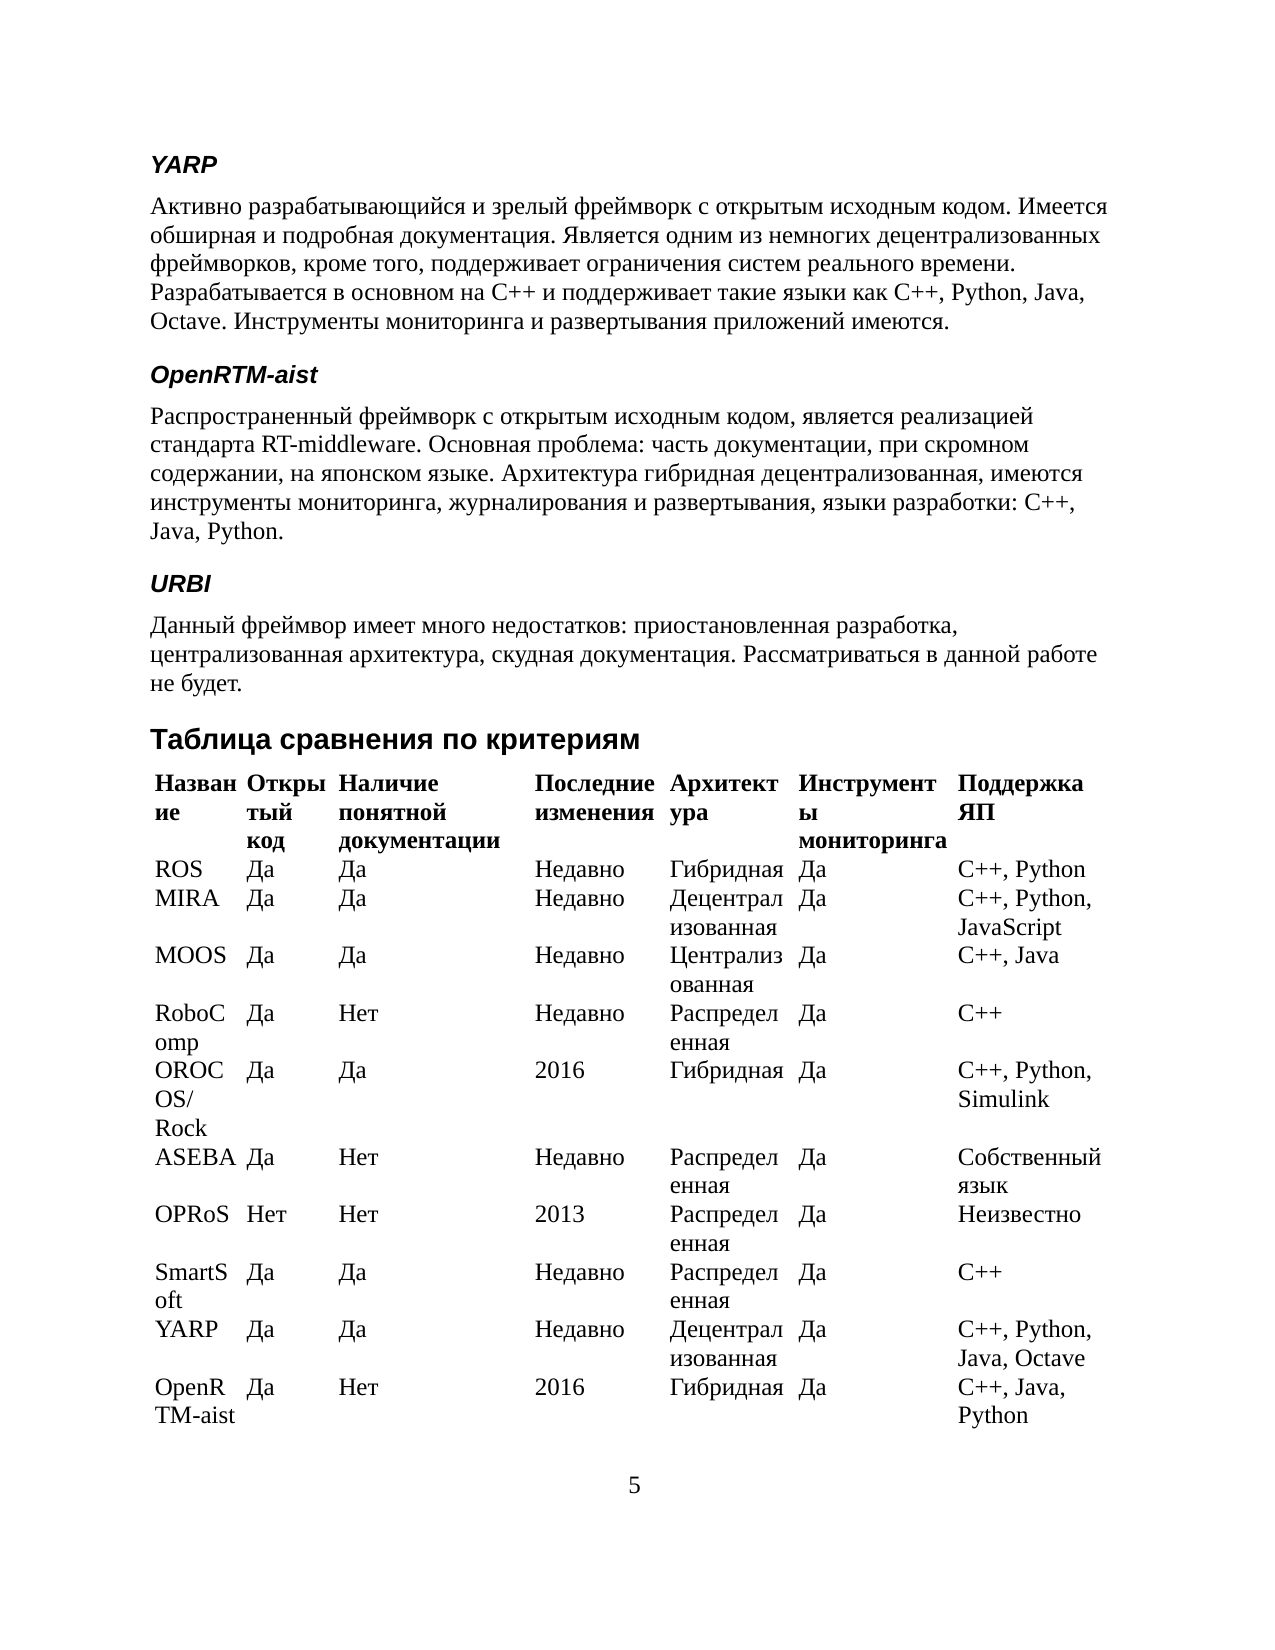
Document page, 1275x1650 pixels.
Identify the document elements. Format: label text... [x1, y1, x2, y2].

table_cell Да [242, 998, 334, 1055]
table_cell MOOS [150, 940, 242, 998]
text Активно разрабатывающийся и зрелый фреймворк с открытым исходным кодом. Имеется обширная и подробная документация. Является одним из немногих децентрализованных фреймворков, кроме того, поддерживает ограничения систем реального времени. Разрабатывается в основном на C++ и поддерживает такие языки как C++, Python, Java, Octave. Инструменты мониторинга и развертывания приложений имеются. [150, 191, 1125, 335]
table_cell Да [794, 1257, 953, 1314]
table_cell Да [794, 1314, 953, 1372]
table_cell 2016 [530, 1372, 665, 1429]
table_cell Распределенная [665, 1257, 794, 1314]
table_cell C++, Python, Java, Octave [953, 1314, 1125, 1372]
table_cell Недавно [530, 1142, 665, 1199]
table_cell Недавно [530, 883, 665, 940]
subtitle URBI [150, 569, 1125, 598]
table_cell OROCOS/Rock [150, 1055, 242, 1142]
table_cell 2013 [530, 1199, 665, 1257]
table_cell Гибридная [665, 1372, 794, 1429]
table_cell Недавно [530, 998, 665, 1055]
table_cell Да [794, 854, 953, 883]
table_cell C++, Python [953, 854, 1125, 883]
table_cell Да [242, 1372, 334, 1429]
table_cell Гибридная [665, 854, 794, 883]
table_cell Распределенная [665, 1142, 794, 1199]
table_header Поддержка ЯП [953, 768, 1125, 854]
table_header Наличие понятной документации [334, 768, 530, 854]
table_cell RoboComp [150, 998, 242, 1055]
table_cell C++, Python, Simulink [953, 1055, 1125, 1142]
table_cell Недавно [530, 1314, 665, 1372]
subtitle OpenRTM-aist [150, 360, 1125, 388]
table_cell Да [242, 1055, 334, 1142]
table_header Инструменты мониторинга [794, 768, 953, 854]
table_cell Распределенная [665, 998, 794, 1055]
subtitle YARP [150, 150, 1125, 178]
table_cell Нет [334, 1372, 530, 1429]
table_cell Да [794, 1372, 953, 1429]
table_cell Да [334, 1314, 530, 1372]
table_cell Да [242, 1142, 334, 1199]
table_cell Недавно [530, 940, 665, 998]
table_cell Нет [242, 1199, 334, 1257]
text Данный фреймвор имеет много недостатков: приостановленная разработка, централизованная архитектура, скудная документация. Рассматриваться в данной работе не будет. [150, 611, 1125, 697]
table_cell Да [794, 883, 953, 940]
table_cell Да [242, 1257, 334, 1314]
table_cell Да [334, 883, 530, 940]
table_cell Децентрализованная [665, 1314, 794, 1372]
table_cell Нет [334, 998, 530, 1055]
table_cell C++ [953, 1257, 1125, 1314]
table_header Последние изменения [530, 768, 665, 854]
table_cell Собственный язык [953, 1142, 1125, 1199]
table_cell Да [334, 1257, 530, 1314]
table_cell C++, Java [953, 940, 1125, 998]
table_cell 2016 [530, 1055, 665, 1142]
table_cell Да [794, 1142, 953, 1199]
table_cell C++ [953, 998, 1125, 1055]
table_header Название [150, 768, 242, 854]
table_cell OpenRTM-aist [150, 1372, 242, 1429]
table_cell Децентрализованная [665, 883, 794, 940]
table_cell Недавно [530, 854, 665, 883]
table_cell Распределенная [665, 1199, 794, 1257]
table_cell Да [794, 1199, 953, 1257]
table_cell Да [794, 1055, 953, 1142]
table_cell C++, Java, Python [953, 1372, 1125, 1429]
table_cell MIRA [150, 883, 242, 940]
table_cell ASEBA [150, 1142, 242, 1199]
table_cell Гибридная [665, 1055, 794, 1142]
table_cell Централизованная [665, 940, 794, 998]
text Распространенный фреймворк с открытым исходным кодом, является реализацией стандарта RT-middleware. Основная проблема: часть документации, при скромном содержании, на японском языке. Архитектура гибридная децентрализованная, имеются инструменты мониторинга, журналирования и развертывания, языки разработки: C++, Java, Python. [150, 401, 1125, 544]
table_cell Нет [334, 1199, 530, 1257]
subtitle Таблица сравнения по критериям [150, 722, 1125, 755]
table_cell Да [334, 854, 530, 883]
table_cell Недавно [530, 1257, 665, 1314]
table_cell Да [794, 940, 953, 998]
table_header Открытый код [242, 768, 334, 854]
table_cell YARP [150, 1314, 242, 1372]
table_cell Да [334, 1055, 530, 1142]
table_cell Да [334, 940, 530, 998]
table_cell Да [794, 998, 953, 1055]
table_cell OPRoS [150, 1199, 242, 1257]
table_cell Да [242, 854, 334, 883]
table_cell Да [242, 940, 334, 998]
table_header Архитектура [665, 768, 794, 854]
table_cell C++, Python, JavaScript [953, 883, 1125, 940]
table_cell SmartSoft [150, 1257, 242, 1314]
table_cell Да [242, 1314, 334, 1372]
table_cell Неизвестно [953, 1199, 1125, 1257]
table_cell ROS [150, 854, 242, 883]
table_cell Да [242, 883, 334, 940]
table_cell Нет [334, 1142, 530, 1199]
